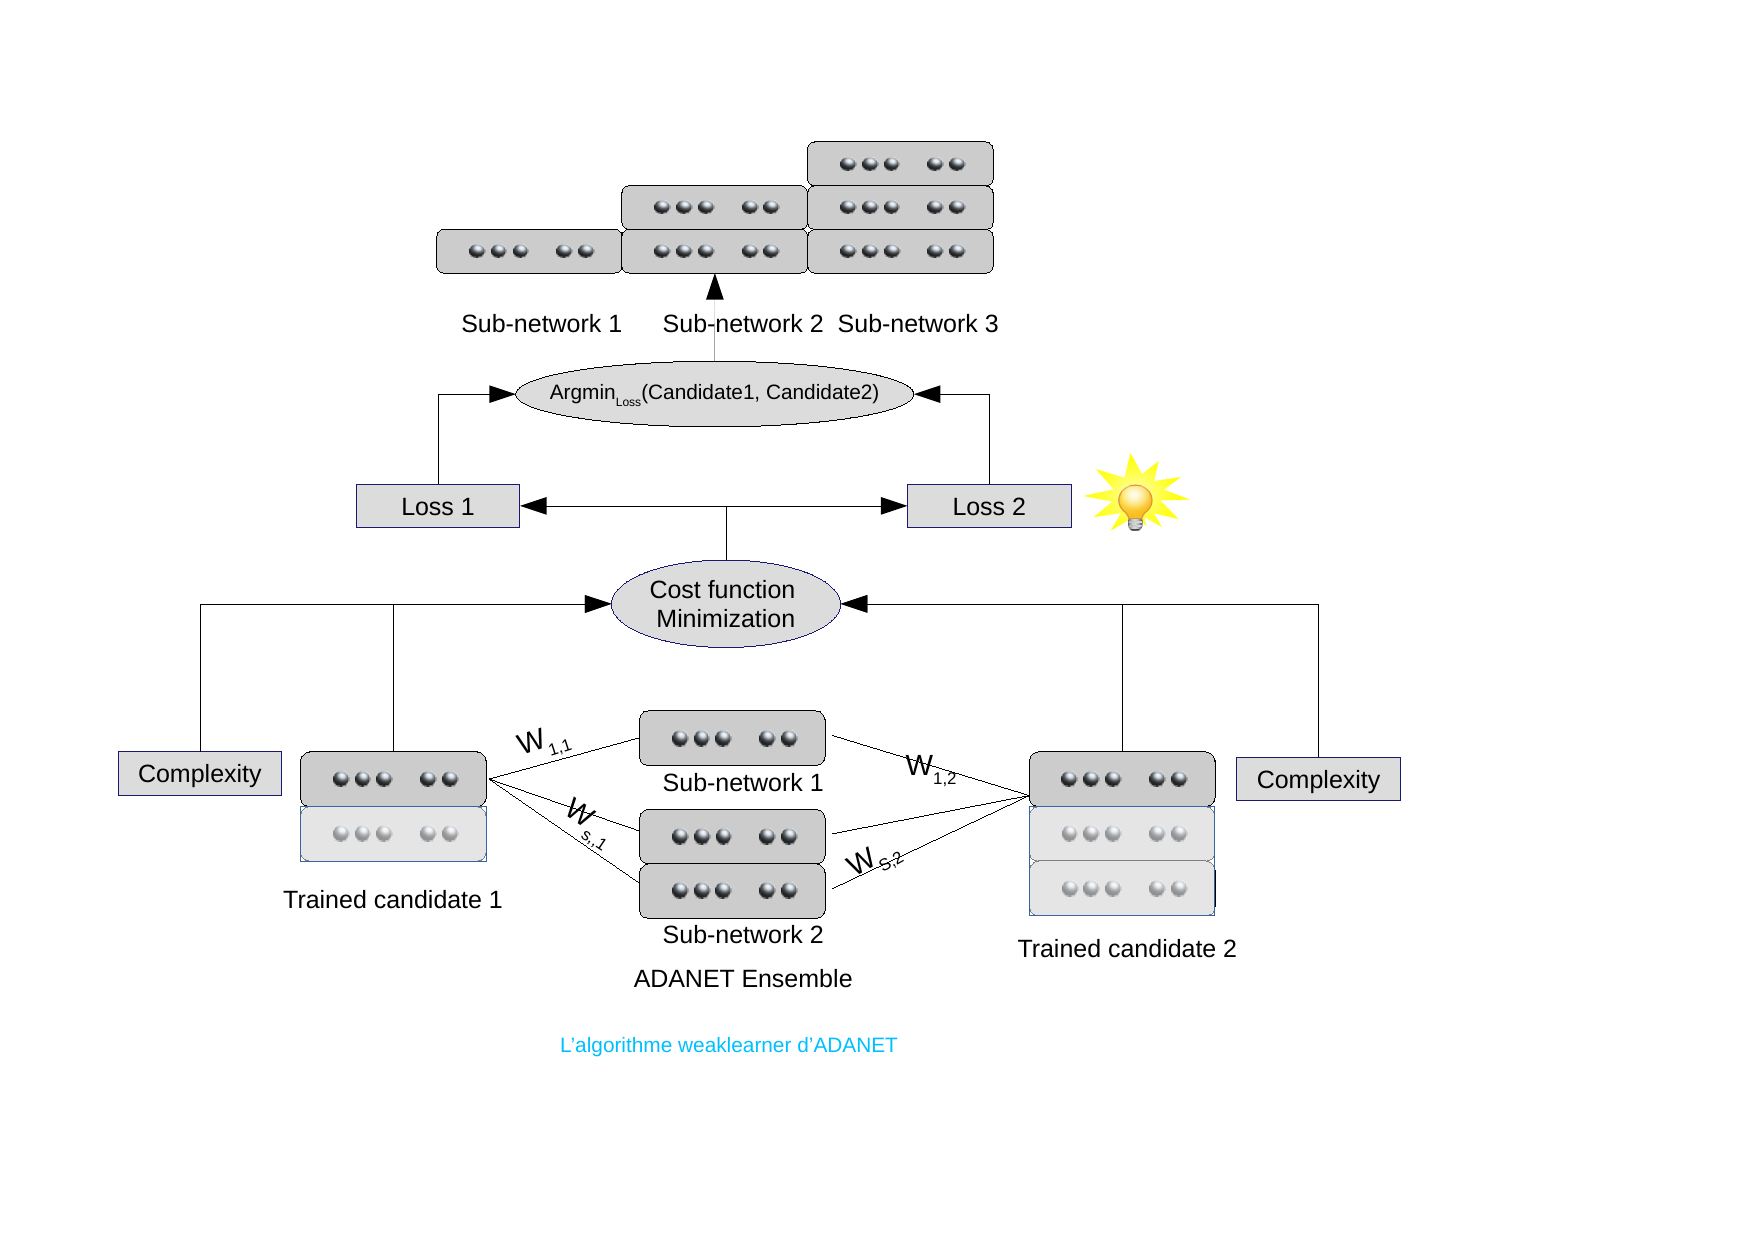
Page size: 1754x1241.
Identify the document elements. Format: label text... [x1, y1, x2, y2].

picture [715, 882, 732, 899]
picture [491, 244, 507, 258]
picture [376, 771, 393, 787]
picture [556, 244, 573, 258]
picture [694, 730, 710, 747]
text Eval [1149, 825, 1166, 842]
picture [927, 157, 944, 171]
picture [759, 730, 776, 747]
picture [1149, 771, 1166, 787]
picture [694, 828, 711, 845]
picture [694, 882, 711, 899]
picture [884, 200, 900, 214]
picture [781, 730, 798, 747]
picture [884, 244, 901, 258]
picture [355, 771, 371, 787]
picture [469, 244, 486, 258]
text Eval [1105, 880, 1122, 897]
picture [763, 244, 780, 258]
picture [1171, 771, 1188, 787]
picture [1061, 771, 1078, 787]
picture [672, 828, 689, 845]
picture [333, 771, 350, 787]
picture [716, 828, 732, 845]
picture [578, 244, 595, 258]
picture [862, 244, 879, 258]
picture [715, 730, 732, 747]
picture [742, 244, 759, 258]
picture [1083, 771, 1100, 787]
picture [781, 882, 798, 899]
text Eval [442, 825, 459, 842]
picture [840, 157, 857, 171]
picture [949, 157, 966, 171]
picture [927, 200, 944, 214]
text Eval [1062, 825, 1078, 842]
text Eval [1083, 880, 1100, 897]
picture [442, 771, 459, 787]
text Eval [1083, 825, 1100, 842]
picture [654, 200, 671, 214]
picture [698, 244, 715, 258]
picture [742, 200, 759, 214]
text Eval [1105, 825, 1122, 842]
text Eval [1171, 825, 1188, 842]
text Eval [1149, 880, 1166, 897]
text Eval [355, 825, 371, 842]
text Eval [376, 825, 393, 842]
picture [1105, 771, 1122, 787]
text Eval [1062, 880, 1079, 897]
picture [420, 771, 437, 787]
picture [676, 244, 693, 258]
picture [949, 200, 966, 214]
picture [513, 244, 529, 258]
picture [927, 244, 944, 258]
picture [759, 882, 776, 899]
picture [884, 157, 900, 171]
picture [862, 200, 879, 214]
text Eval [1171, 880, 1188, 897]
picture [840, 200, 857, 214]
picture [698, 200, 715, 214]
text Eval [333, 825, 350, 842]
picture [862, 157, 879, 171]
text Eval [420, 825, 437, 842]
picture [763, 200, 780, 214]
picture [676, 200, 693, 214]
picture [672, 882, 689, 899]
picture [840, 244, 857, 258]
picture [759, 828, 776, 845]
picture [672, 730, 689, 747]
picture [654, 244, 671, 258]
picture [949, 244, 966, 258]
picture [781, 828, 798, 845]
